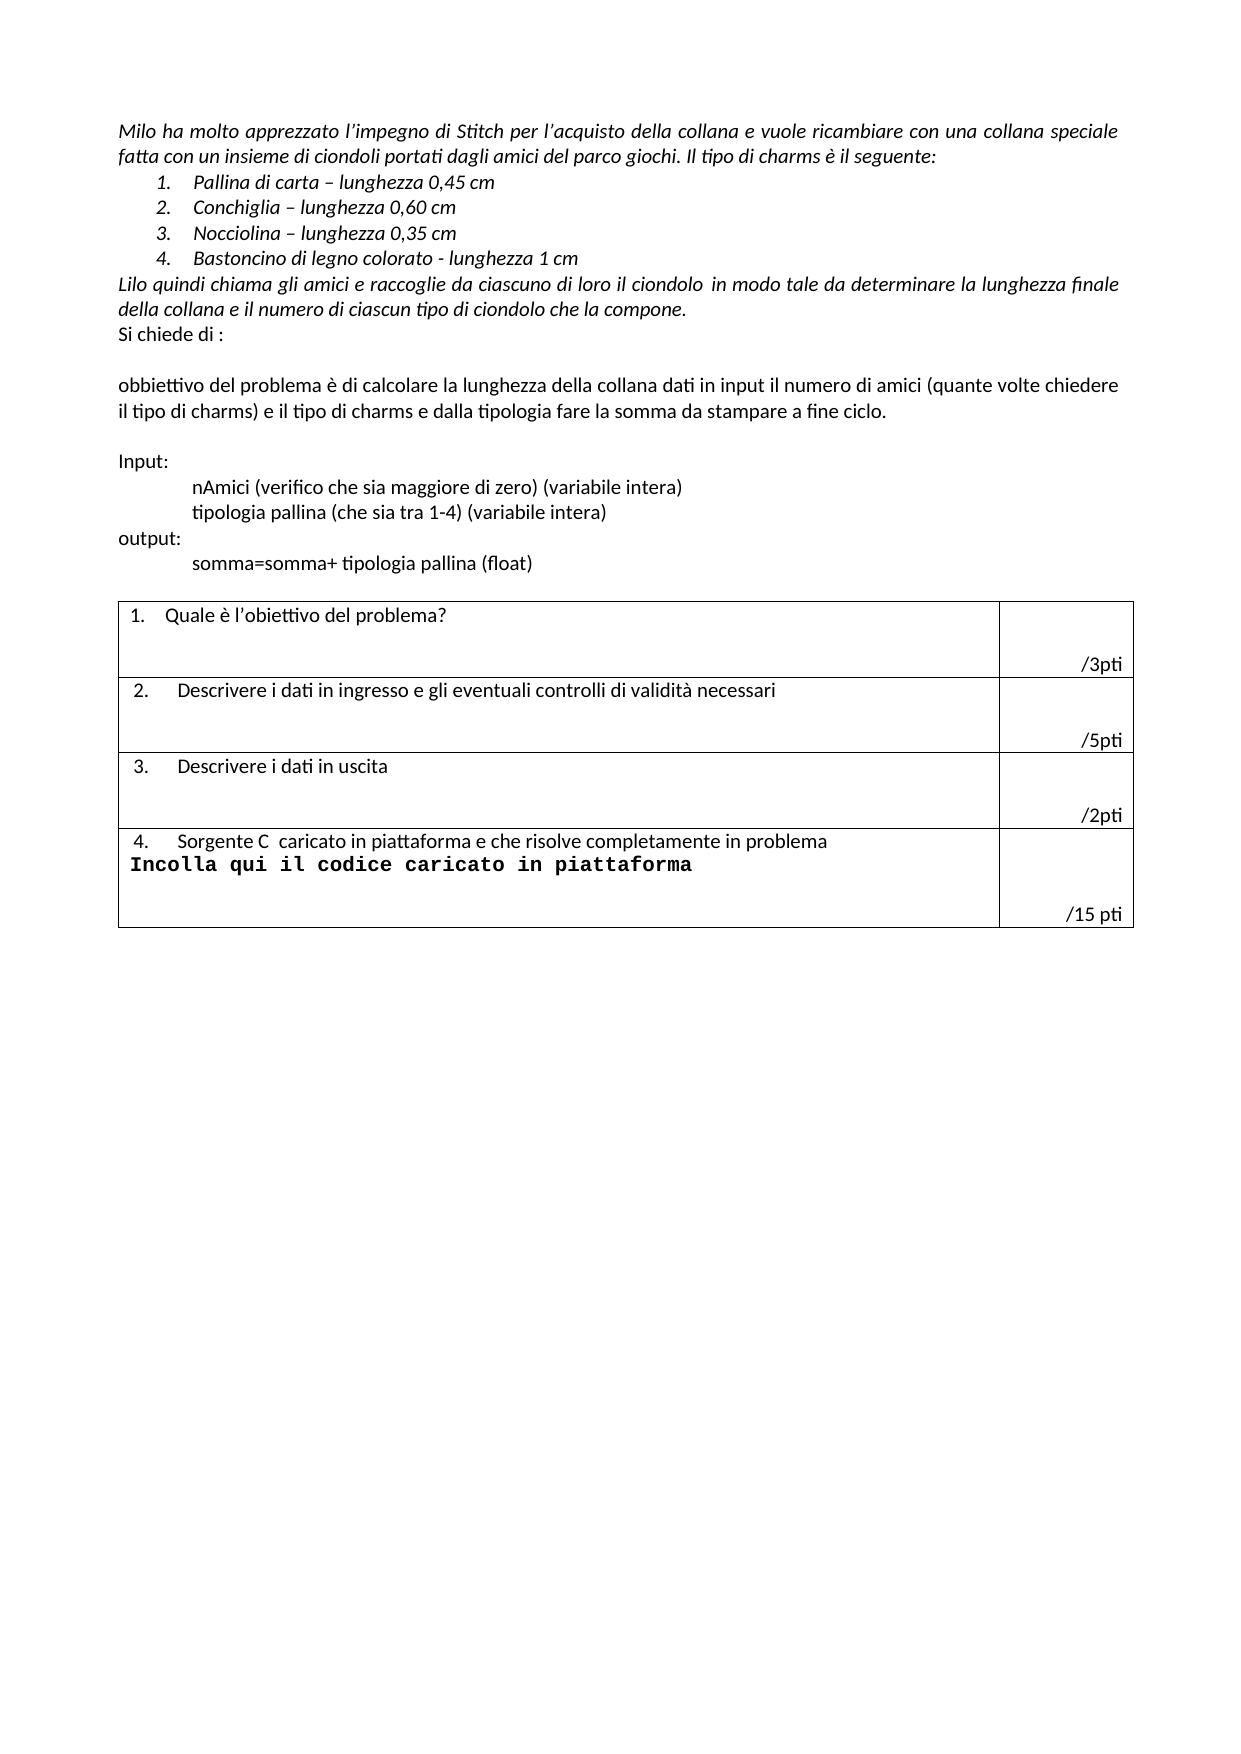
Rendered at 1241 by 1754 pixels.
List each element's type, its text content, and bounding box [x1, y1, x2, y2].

table_header /3pti [1000, 602, 1133, 677]
table_cell Descrivere i dati in ingresso e gli eventuali controlli di validità necessari [119, 678, 999, 752]
text obbiettivo del problema è di calcolare la lunghezza della collana dati in input il numero di amici (quante volte chiedere il tipo di charms) e il tipo di charms e dalla tipologia fare la somma da stampare a fine ciclo. [118, 372, 1122, 423]
text output: [118, 525, 1122, 550]
table_header Quale è l’obiettivo del problema? [119, 602, 999, 677]
list Conchiglia – lunghezza 0,60 cm [156, 194, 1122, 220]
table_cell Descrivere i dati in uscita [119, 753, 999, 828]
list Nocciolina – lunghezza 0,35 cm [156, 220, 1122, 245]
text Input: [118, 449, 1122, 474]
table_cell Sorgente C caricato in piattaforma e che risolve completamente in problema Incolla qui il codice caricato in piattaforma [119, 829, 999, 927]
text Si chiede di : [118, 322, 1122, 347]
list Bastoncino di legno colorato - lunghezza 1 cm [156, 245, 1122, 271]
table_cell /2pti [1000, 753, 1133, 828]
table_cell /15 pti [1000, 829, 1133, 927]
list Pallina di carta – lunghezza 0,45 cm [156, 169, 1122, 194]
text Milo ha molto apprezzato l’impegno di Stitch per l’acquisto della collana e vuole ricambiare con una collana speciale fatta con un insieme di ciondoli portati dagli amici del parco giochi. Il tipo di charms è il seguente: [118, 118, 1122, 169]
text tipologia pallina (che sia tra 1-4) (variabile intera) [118, 499, 1122, 525]
text nAmici (verifico che sia maggiore di zero) (variabile intera) [118, 474, 1122, 499]
table_cell /5pti [1000, 678, 1133, 752]
text somma=somma+ tipologia pallina (float) [118, 550, 1122, 576]
text Lilo quindi chiama gli amici e raccoglie da ciascuno di loro il ciondolo in modo tale da determinare la lunghezza finale della collana e il numero di ciascun tipo di ciondolo che la compone. [118, 271, 1122, 322]
